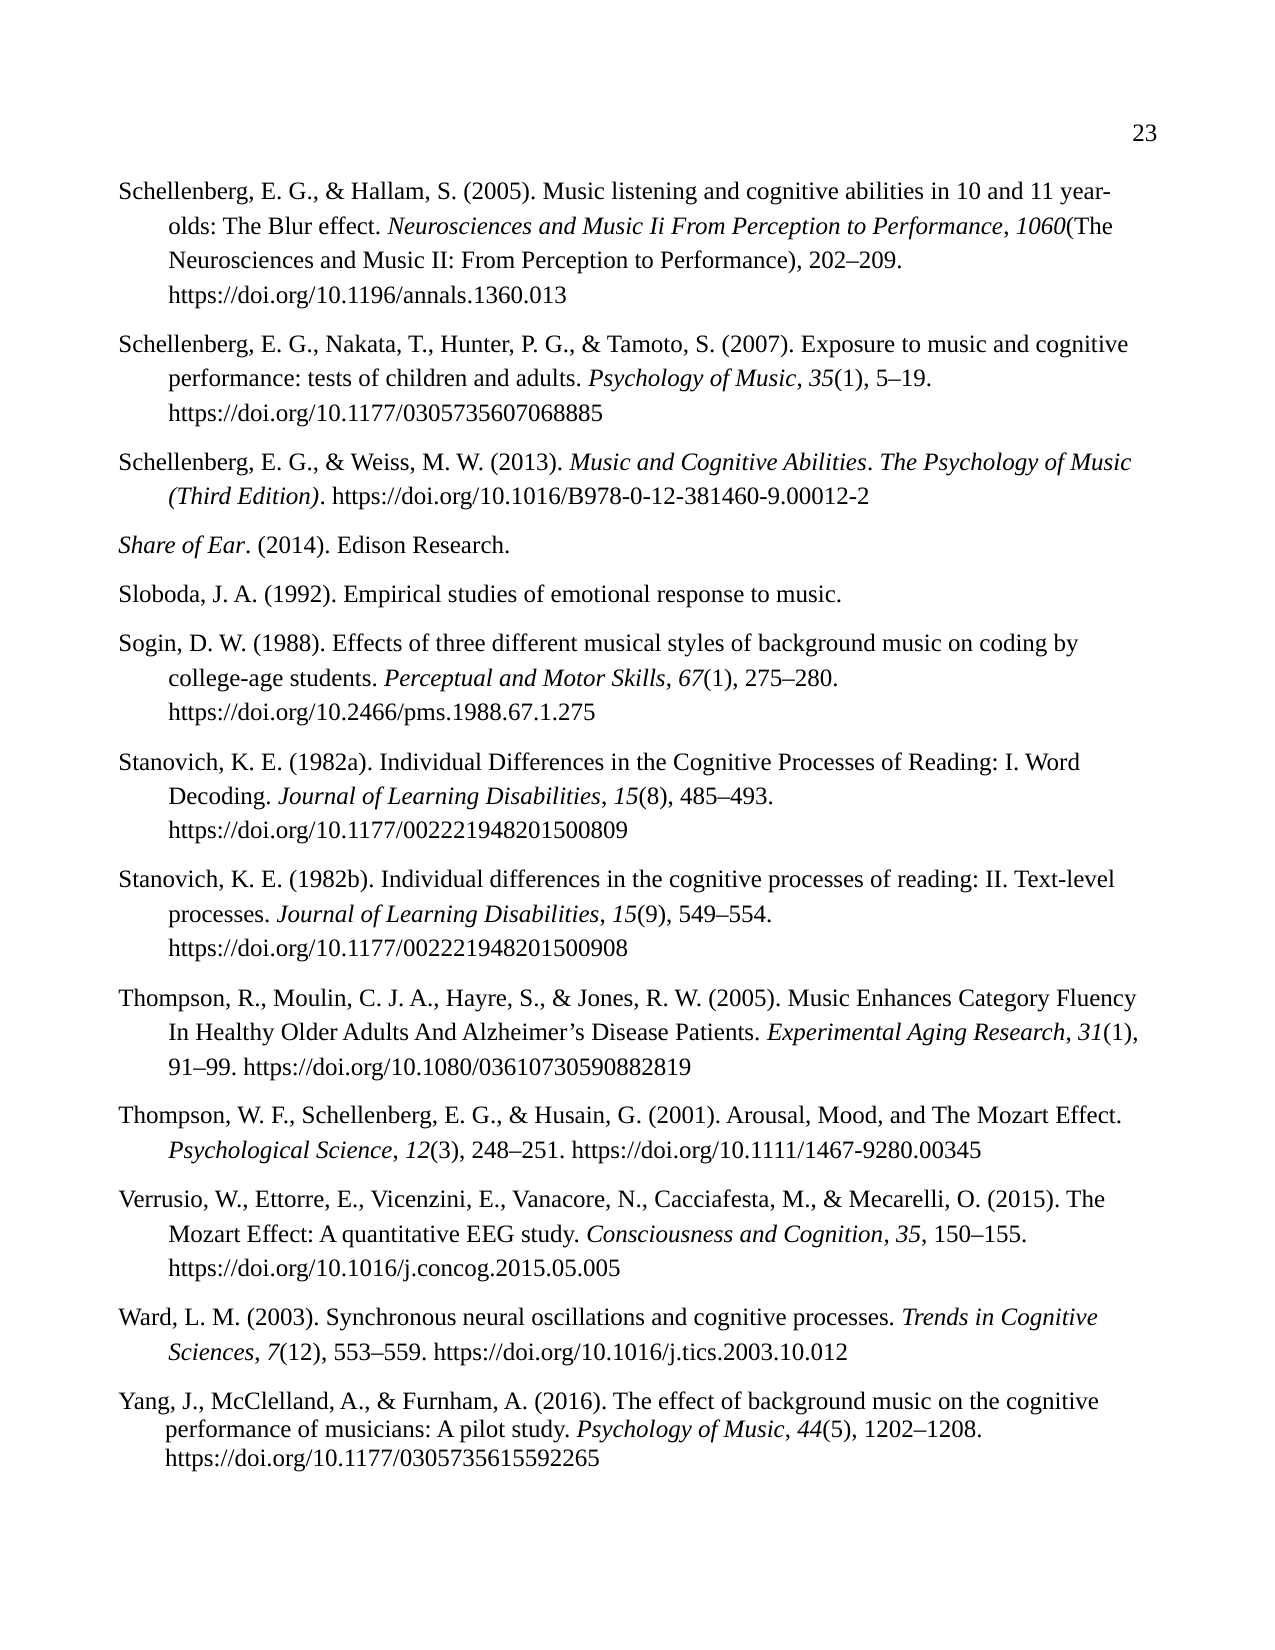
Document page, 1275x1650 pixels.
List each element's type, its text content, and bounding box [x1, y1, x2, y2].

text Schellenberg, E. G., & Weiss, M. W. (2013). Music and Cognitive Abilities. The Psychology of Music (Third Edition). https://doi.org/10.1016/B978-0-12-381460-9.00012-2 [118, 447, 1157, 510]
text Sogin, D. W. (1988). Effects of three different musical styles of background music on coding by college-age students. Perceptual and Motor Skills, 67(1), 275–280. https://doi.org/10.2466/pms.1988.67.1.275 [118, 628, 1157, 726]
text Sloboda, J. A. (1992). Empirical studies of emotional response to music. [118, 579, 1157, 608]
text Thompson, W. F., Schellenberg, E. G., & Husain, G. (2001). Arousal, Mood, and The Mozart Effect. Psychological Science, 12(3), 248–251. https://doi.org/10.1111/1467-9280.00345 [118, 1101, 1157, 1164]
text Verrusio, W., Ettorre, E., Vicenzini, E., Vanacore, N., Cacciafesta, M., & Mecarelli, O. (2015). The Mozart Effect: A quantitative EEG study. Consciousness and Cognition, 35, 150–155. https://doi.org/10.1016/j.concog.2015.05.005 [118, 1184, 1157, 1282]
text Share of Ear. (2014). Edison Research. [118, 530, 1157, 559]
text Stanovich, K. E. (1982b). Individual differences in the cognitive processes of reading: II. Text-level processes. Journal of Learning Disabilities, 15(9), 549–554. https://doi.org/10.1177/002221948201500908 [118, 864, 1157, 962]
text Schellenberg, E. G., & Hallam, S. (2005). Music listening and cognitive abilities in 10 and 11 year-olds: The Blur effect. Neurosciences and Music Ii From Perception to Performance, 1060(The Neurosciences and Music II: From Perception to Performance), 202–209. https://doi.org/10.1196/annals.1360.013 [118, 176, 1157, 308]
text Yang, J., McClelland, A., & Furnham, A. (2016). The effect of background music on the cognitive performance of musicians: A pilot study. Psychology of Music, 44(5), 1202–1208. https://doi.org/10.1177/0305735615592265 [118, 1386, 1157, 1472]
text Thompson, R., Moulin, C. J. A., Hayre, S., & Jones, R. W. (2005). Music Enhances Category Fluency In Healthy Older Adults And Alzheimer’s Disease Patients. Experimental Aging Research, 31(1), 91–99. https://doi.org/10.1080/03610730590882819 [118, 983, 1157, 1080]
text Stanovich, K. E. (1982a). Individual Differences in the Cognitive Processes of Reading: I. Word Decoding. Journal of Learning Disabilities, 15(8), 485–493. https://doi.org/10.1177/002221948201500809 [118, 747, 1157, 844]
text Ward, L. M. (2003). Synchronous neural oscillations and cognitive processes. Trends in Cognitive Sciences, 7(12), 553–559. https://doi.org/10.1016/j.tics.2003.10.012 [118, 1302, 1157, 1365]
text Schellenberg, E. G., Nakata, T., Hunter, P. G., & Tamoto, S. (2007). Exposure to music and cognitive performance: tests of children and adults. Psychology of Music, 35(1), 5–19. https://doi.org/10.1177/0305735607068885 [118, 329, 1157, 427]
